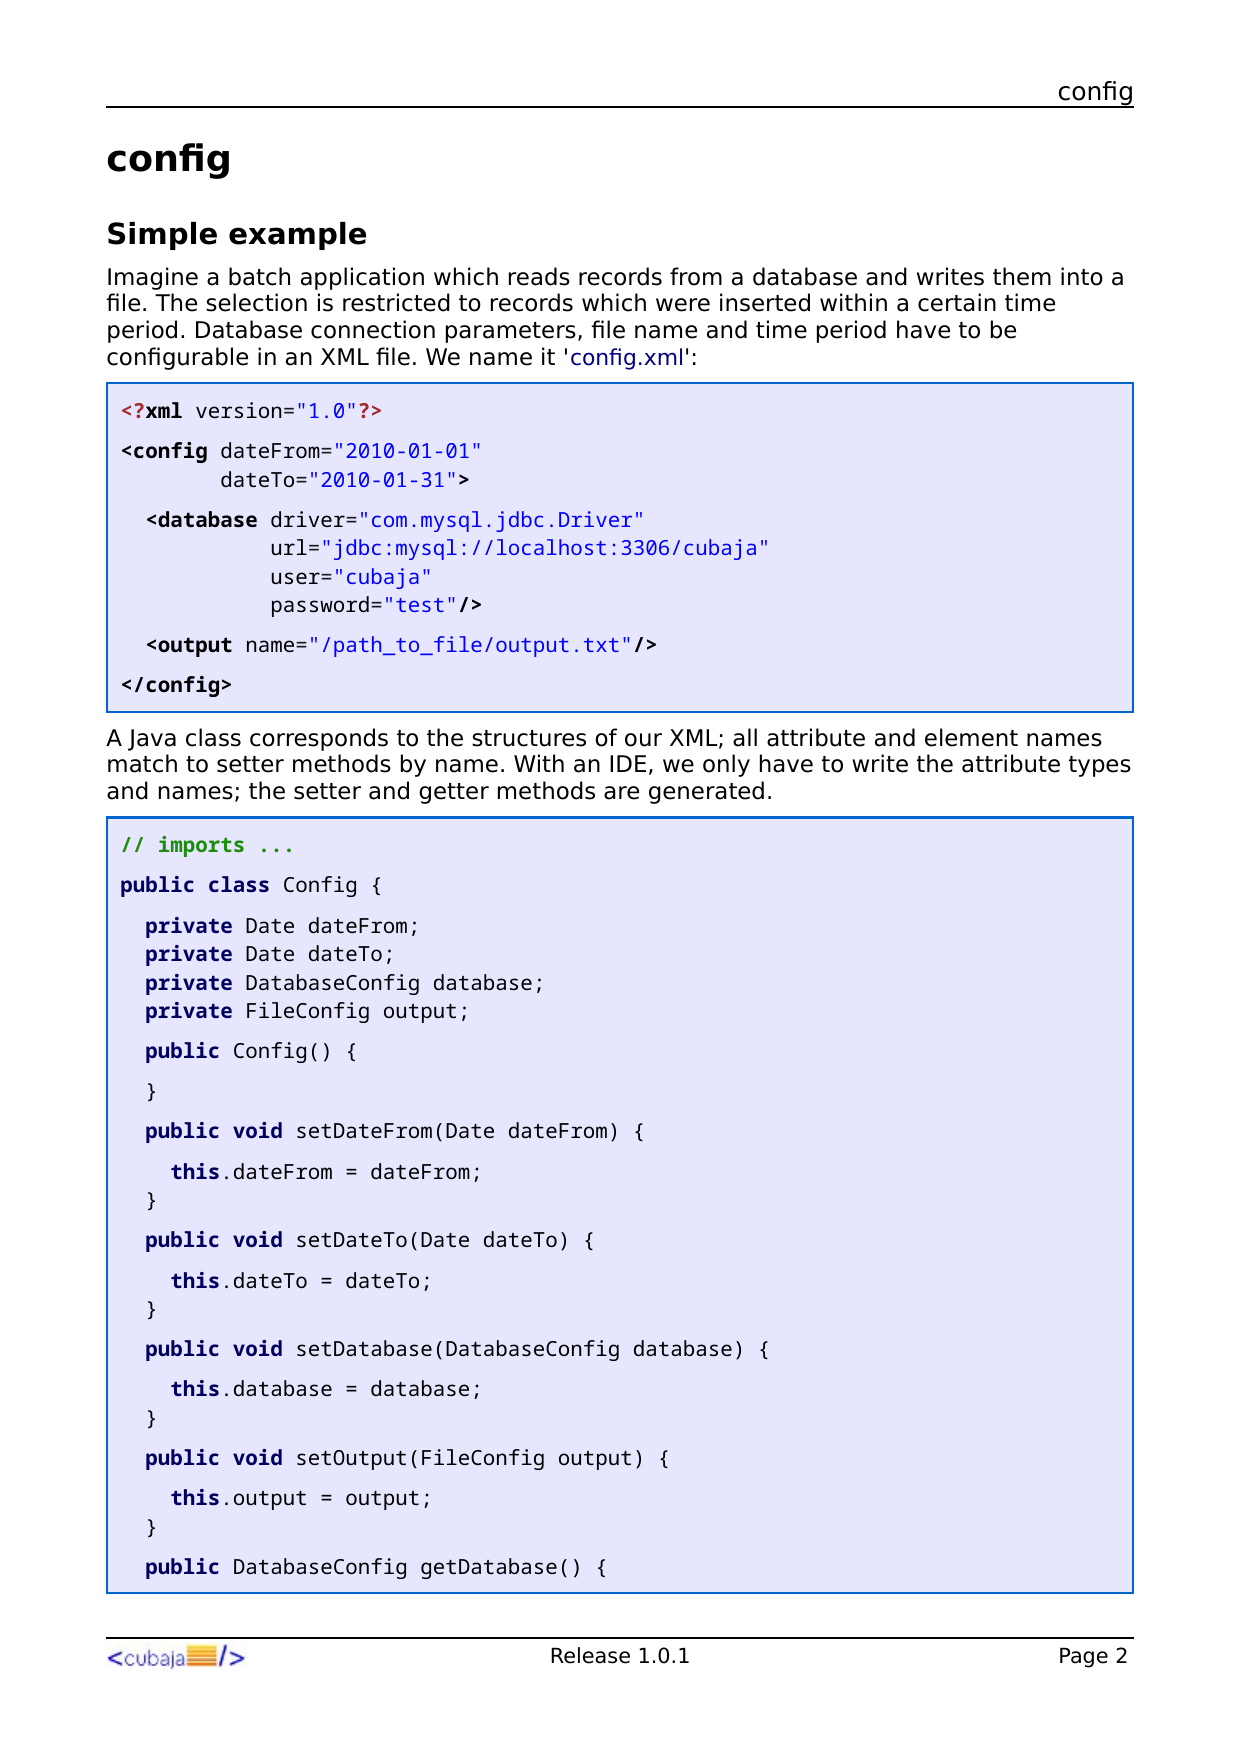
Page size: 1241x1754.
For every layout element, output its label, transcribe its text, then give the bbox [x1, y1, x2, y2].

text this.output = output; } [108, 1469, 1132, 1538]
text this.dateFrom = dateFrom; } [108, 1143, 1132, 1212]
text public void setOutput(FileConfig output) { [108, 1429, 1132, 1469]
text <?xml version="1.0"?> [108, 384, 1132, 422]
text public void setDateFrom(Date dateFrom) { [108, 1103, 1132, 1143]
text this.dateTo = dateTo; } [108, 1252, 1132, 1321]
picture [106, 1642, 246, 1672]
text <output name="/path_to_file/output.txt"/> [108, 617, 1132, 657]
text public class Config { [108, 857, 1132, 897]
text // imports ... [108, 819, 1132, 857]
text public void setDatabase(DatabaseConfig database) { [108, 1321, 1132, 1361]
text </config> [108, 657, 1132, 711]
subtitle config [106, 137, 1134, 180]
text public void setDateTo(Date dateTo) { [108, 1212, 1132, 1252]
text <config dateFrom="2010-01-01" dateTo="2010-01-31"> [108, 422, 1132, 491]
text public Config() { [108, 1022, 1132, 1063]
text Imagine a batch application which reads records from a database and writes them into a file. The selection is restricted to records which were inserted within a certain time period. Database connection parameters, file name and time period have to be configurable in an XML file. We name it 'config.xml': [106, 264, 1134, 370]
text <database driver="com.mysql.jdbc.Driver" url="jdbc:mysql://localhost:3306/cubaja" user="cubaja" password="test"/> [108, 491, 1132, 617]
text this.database = database; } [108, 1361, 1132, 1429]
text private Date dateFrom; private Date dateTo; private DatabaseConfig database; private FileConfig output; [108, 897, 1132, 1022]
text public DatabaseConfig getDatabase() { [108, 1538, 1132, 1592]
text } [108, 1063, 1132, 1103]
text A Java class corresponds to the structures of our XML; all attribute and element names match to setter methods by name. With an IDE, we only have to write the attribute types and names; the setter and getter methods are generated. [106, 725, 1134, 805]
subtitle Simple example [106, 217, 1134, 251]
